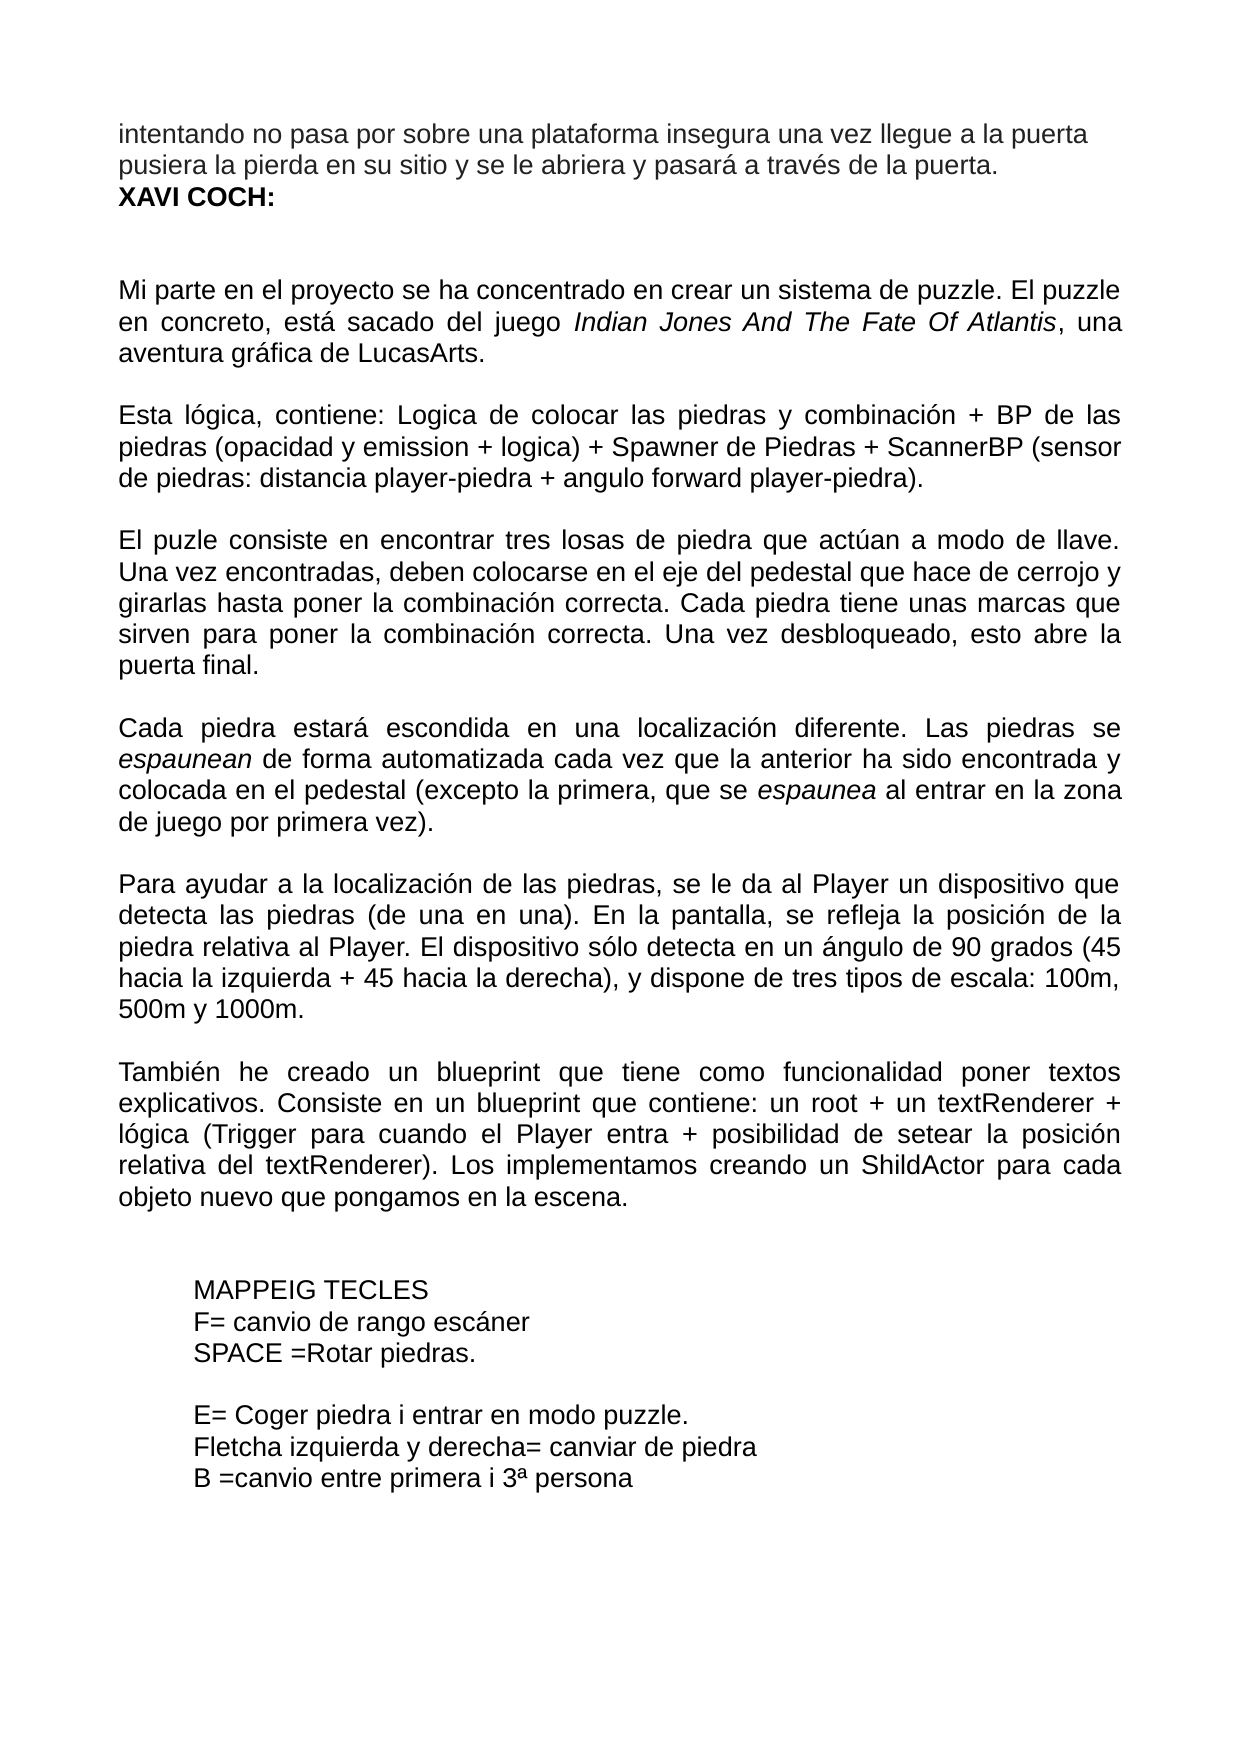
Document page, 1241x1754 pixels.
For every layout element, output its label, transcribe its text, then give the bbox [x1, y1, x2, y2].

text XAVI COCH: [118, 181, 1122, 212]
text Para ayudar a la localización de las piedras, se le da al Player un dispositivo que detecta las piedras (de una en una). En la pantalla, se refleja la posición de la piedra relativa al Player. El dispositivo sólo detecta en un ángulo de 90 grados (45 hacia la izquierda + 45 hacia la derecha), y dispone de tres tipos de escala: 100m, 500m y 1000m. [118, 868, 1122, 1024]
text intentando no pasa por sobre una plataforma insegura una vez llegue a la puerta pusiera la pierda en su sitio y se le abriera y pasará a través de la puerta. [118, 118, 1122, 181]
text SPACE =Rotar piedras. [193, 1337, 1122, 1368]
text F= canvio de rango escáner [193, 1306, 1122, 1337]
text Esta lógica, contiene: Logica de colocar las piedras y combinación + BP de las piedras (opacidad y emission + logica) + Spawner de Piedras + ScannerBP (sensor de piedras: distancia player-piedra + angulo forward player-piedra). [118, 399, 1122, 493]
text Fletcha izquierda y derecha= canviar de piedra [193, 1431, 1122, 1462]
text B =canvio entre primera i 3ª persona [193, 1462, 1122, 1493]
text Mi parte en el proyecto se ha concentrado en crear un sistema de puzzle. El puzzle en concreto, está sacado del juego Indian Jones And The Fate Of Atlantis, una aventura gráfica de LucasArts. [118, 274, 1122, 368]
text También he creado un blueprint que tiene como funcionalidad poner textos explicativos. Consiste en un blueprint que contiene: un root + un textRenderer + lógica (Trigger para cuando el Player entra + posibilidad de setear la posición relativa del textRenderer). Los implementamos creando un ShildActor para cada objeto nuevo que pongamos en la escena. [118, 1056, 1122, 1212]
text E= Coger piedra i entrar en modo puzzle. [193, 1399, 1122, 1431]
text Cada piedra estará escondida en una localización diferente. Las piedras se espaunean de forma automatizada cada vez que la anterior ha sido encontrada y colocada en el pedestal (excepto la primera, que se espaunea al entrar en la zona de juego por primera vez). [118, 712, 1122, 837]
text El puzle consiste en encontrar tres losas de piedra que actúan a modo de llave. Una vez encontradas, deben colocarse en el eje del pedestal que hace de cerrojo y girarlas hasta poner la combinación correcta. Cada piedra tiene unas marcas que sirven para poner la combinación correcta. Una vez desbloqueado, esto abre la puerta final. [118, 524, 1122, 681]
text MAPPEIG TECLES [193, 1274, 1122, 1306]
